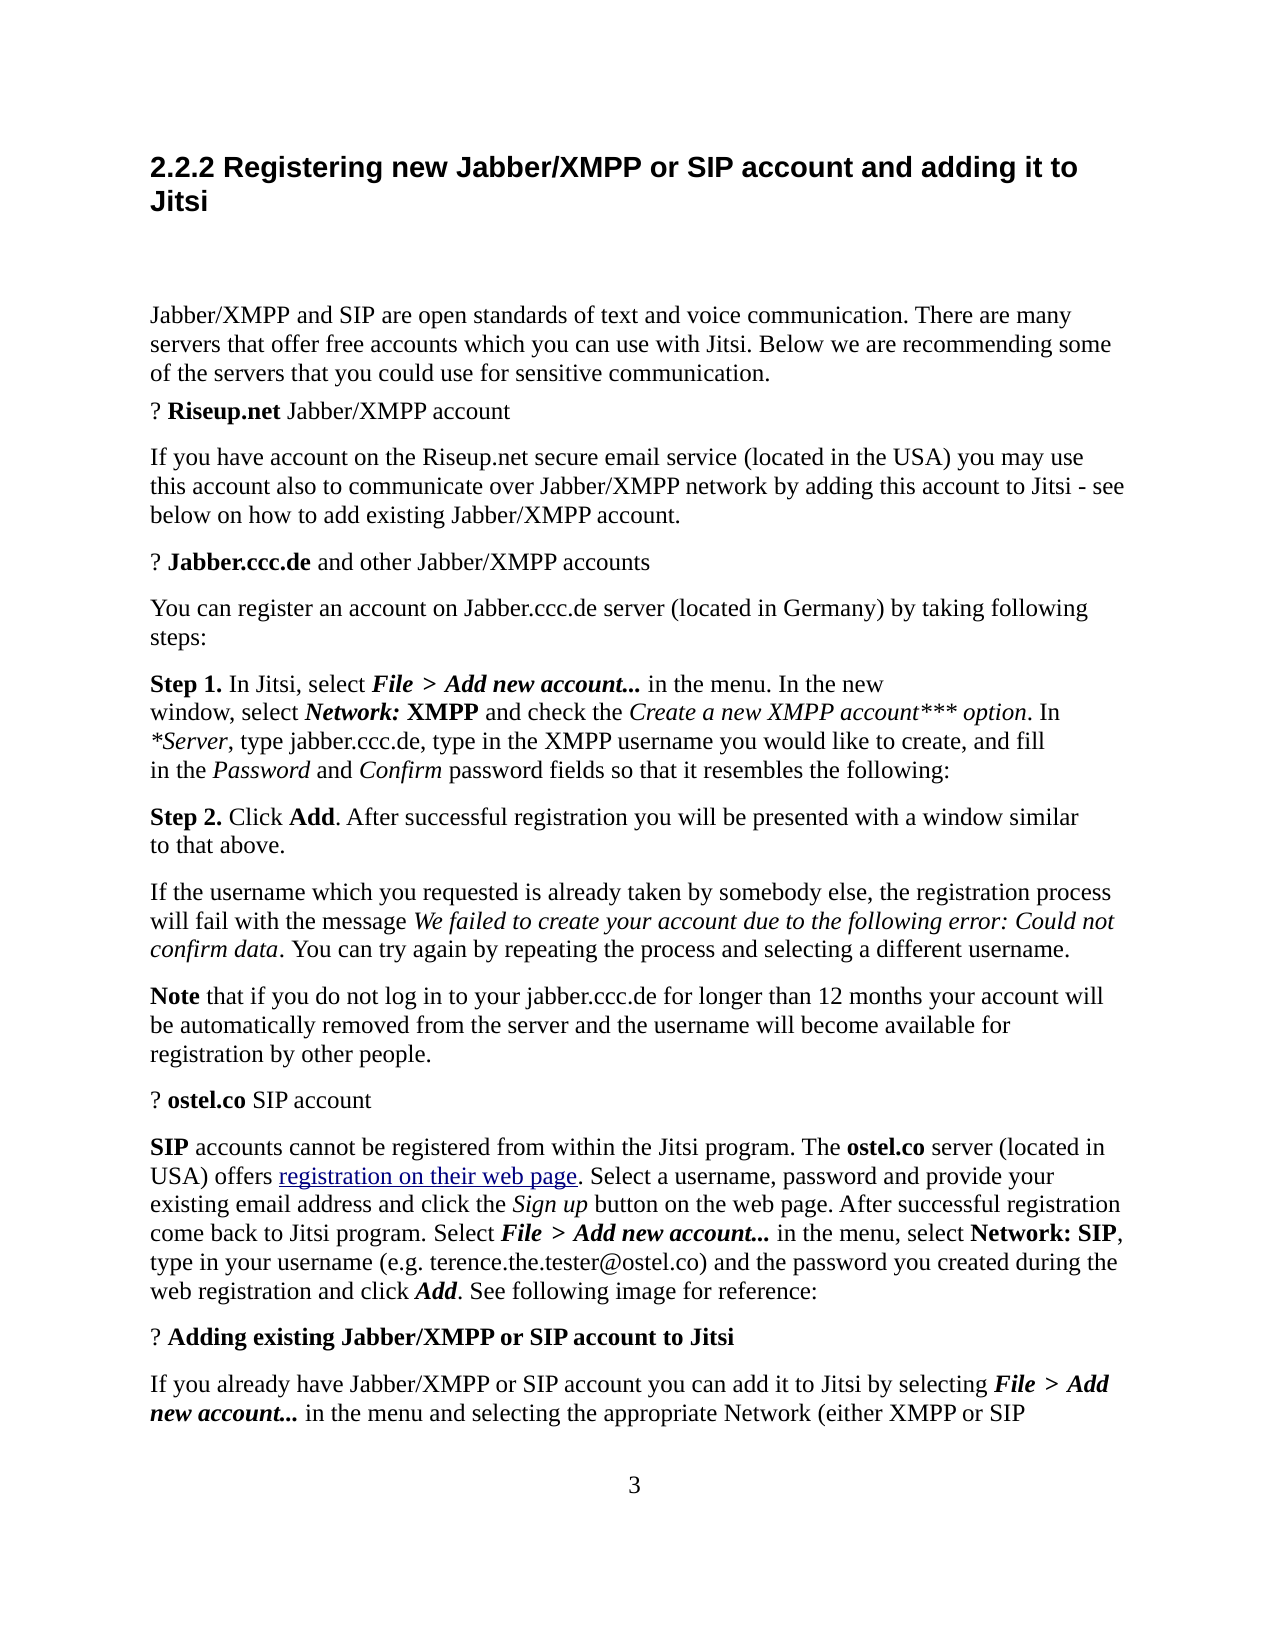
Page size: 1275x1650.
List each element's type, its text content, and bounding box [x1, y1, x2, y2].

text Note that if you do not log in to your jabber.ccc.de for longer than 12 months your account will be automatically removed from the server and the username will become available for registration by other people. [150, 981, 1125, 1067]
text Step 2. Click Add. After successful registration you will be presented with a window similar to that above. [150, 802, 1125, 859]
text You can register an account on Jabber.ccc.de server (located in Germany) by taking following steps: [150, 593, 1125, 651]
text ? Jabber.ccc.de and other Jabber/XMPP accounts [150, 547, 1125, 575]
text ? Riseup.net Jabber/XMPP account [150, 396, 1125, 424]
text ? ostel.co SIP account [150, 1085, 1125, 1114]
text If you already have Jabber/XMPP or SIP account you can add it to Jitsi by selecting File > Add new account... in the menu and selecting the appropriate Network (either XMPP or SIP [150, 1369, 1125, 1427]
text ? Adding existing Jabber/XMPP or SIP account to Jitsi [150, 1322, 1125, 1351]
text Jabber/XMPP and SIP are open standards of text and voice communication. There are many servers that offer free accounts which you can use with Jitsi. Below we are recommending some of the servers that you could use for sensitive communication. [150, 301, 1125, 387]
text If the username which you requested is already taken by somebody else, the registration process will fail with the message We failed to create your account due to the following error: Could not confirm data. You can try again by repeating the process and selecting a different username. [150, 877, 1125, 963]
text If you have account on the Riseup.net secure email service (located in the USA) you may use this account also to communicate over Jabber/XMPP network by adding this account to Jitsi - see below on how to add existing Jabber/XMPP account. [150, 442, 1125, 529]
text SIP accounts cannot be registered from within the Jitsi program. The ostel.co server (located in USA) offers registration on their web page. Select a username, password and provide your existing email address and click the Sign up button on the web page. After successful registration come back to Jitsi program. Select File > Add new account... in the menu, select Network: SIP, type in your username (e.g. terence.the.tester@ostel.co) and the password you created during the web registration and click Add. See following image for reference: [150, 1132, 1125, 1304]
subtitle 2.2.2 Registering new Jabber/XMPP or SIP account and adding it to Jitsi [150, 150, 1125, 217]
text Step 1. In Jitsi, select File > Add new account... in the menu. In the new window, select Network: XMPP and check the Create a new XMPP account*** option. In *Server, type jabber.ccc.de, type in the XMPP username you would like to create, and fill in the Password and Confirm password fields so that it resembles the following: [150, 669, 1125, 784]
